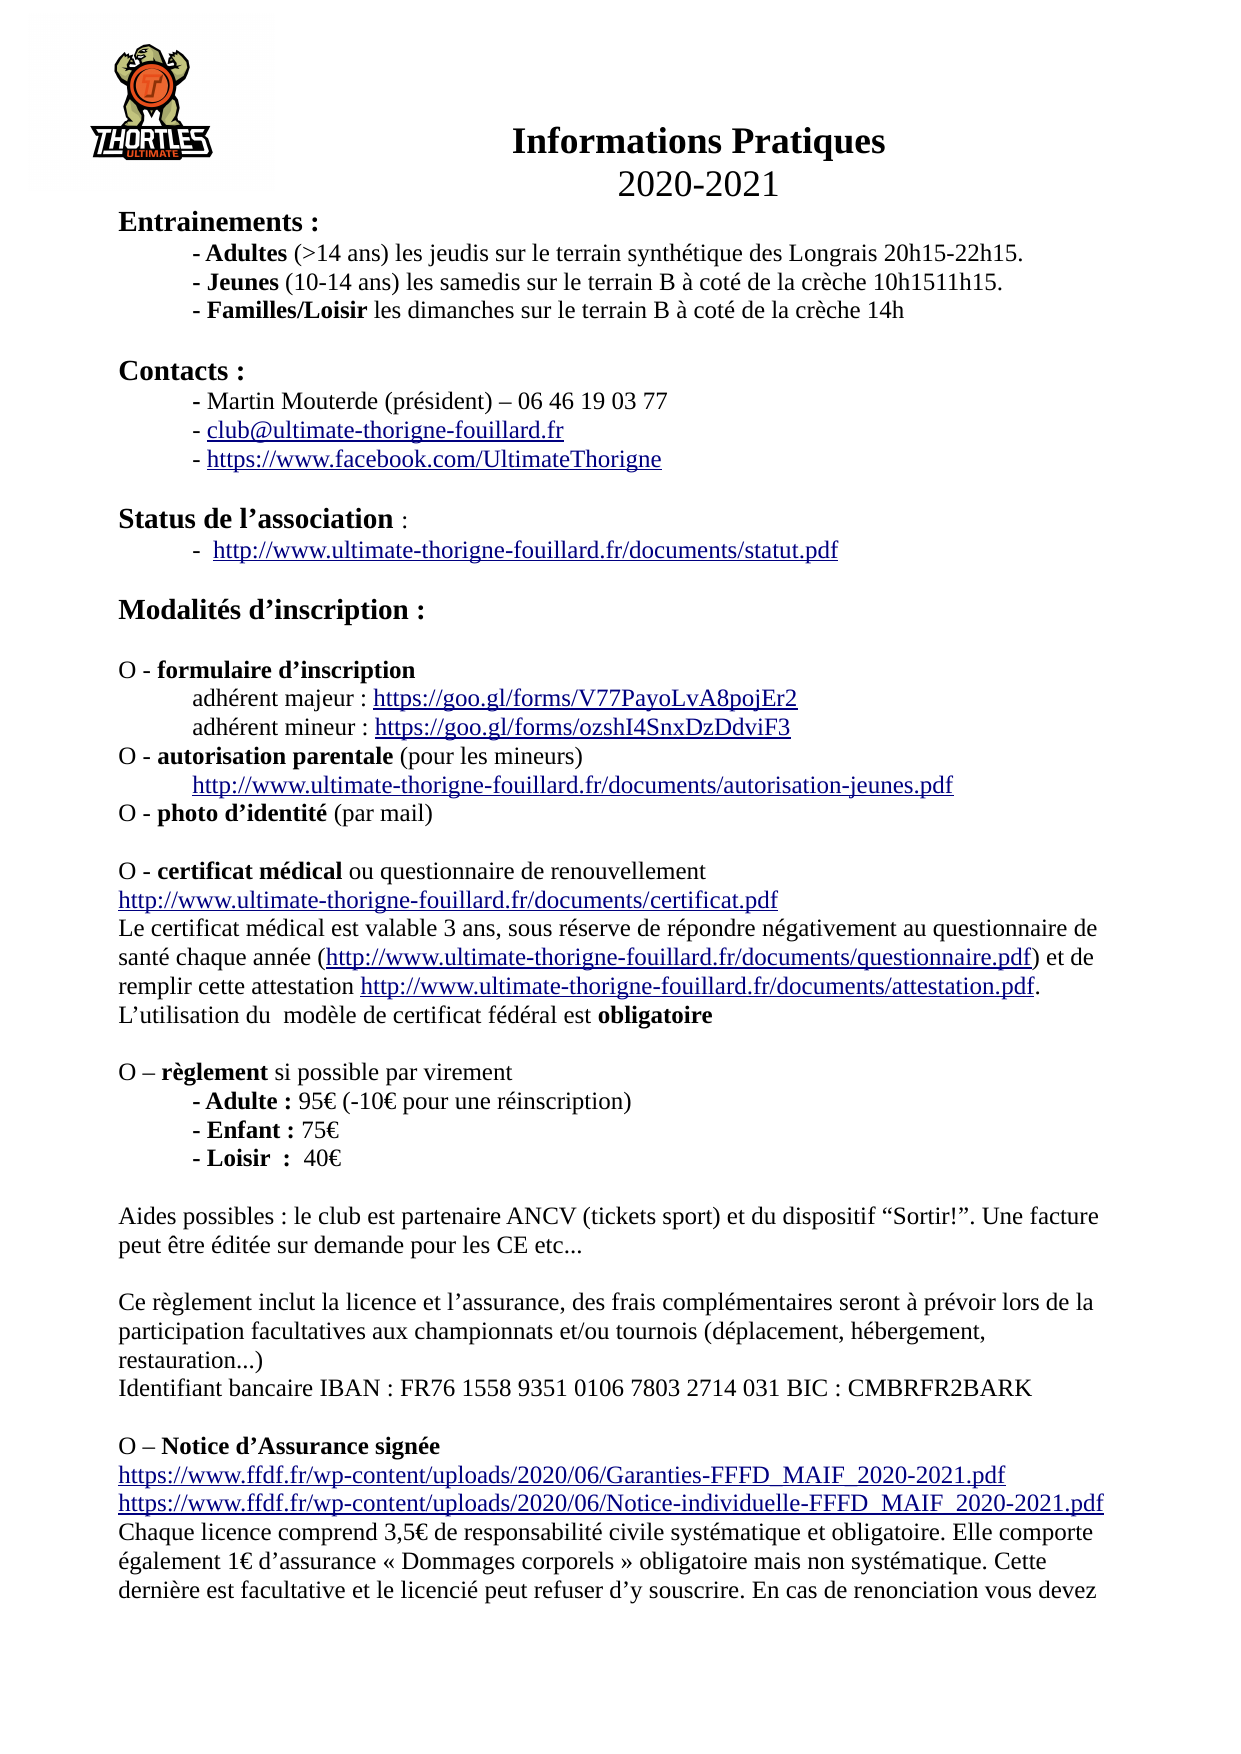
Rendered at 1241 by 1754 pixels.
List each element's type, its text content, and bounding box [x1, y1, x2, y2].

text Entrainements : [118, 204, 1122, 238]
text O - formulaire d’inscription [118, 655, 1122, 683]
text Chaque licence comprend 3,5€ de responsabilité civile systématique et obligatoire. Elle comporte également 1€ d’assurance « Dommages corporels » obligatoire mais non systématique. Cette dernière est facultative et le licencié peut refuser d’y souscrire. En cas de renonciation vous devez [118, 1517, 1122, 1603]
text - Adulte : 95€ (-10€ pour une réinscription) [118, 1086, 1122, 1115]
text O - photo d’identité (par mail) [118, 798, 1122, 827]
text - Jeunes (10-14 ans) les samedis sur le terrain B à coté de la crèche 10h1511h15. [118, 267, 1122, 295]
text O - certificat médical ou questionnaire de renouvellement [118, 856, 1122, 885]
text Ce règlement inclut la licence et l’assurance, des frais complémentaires seront à prévoir lors de la participation facultatives aux championnats et/ou tournois (déplacement, hébergement, restauration...) [118, 1287, 1122, 1373]
text Aides possibles : le club est partenaire ANCV (tickets sport) et du dispositif “Sortir!”. Une facture peut être éditée sur demande pour les CE etc... [118, 1201, 1122, 1258]
text - Martin Mouterde (président) – 06 46 19 03 77 [118, 386, 1122, 415]
text http://www.ultimate-thorigne-fouillard.fr/documents/autorisation-jeunes.pdf [118, 770, 1122, 798]
text - Enfant : 75€ [118, 1115, 1122, 1143]
text 2020-2021 [118, 161, 1122, 204]
text - Loisir : 40€ [118, 1143, 1122, 1172]
text adhérent mineur : https://goo.gl/forms/ozshI4SnxDzDdviF3 [118, 712, 1122, 741]
text - club@ultimate-thorigne-fouillard.fr [118, 415, 1122, 444]
text - https://www.facebook.com/UltimateThorigne [118, 444, 1122, 473]
text Contacts : [118, 353, 1122, 386]
text http://www.ultimate-thorigne-fouillard.fr/documents/certificat.pdf [118, 885, 1122, 913]
picture [27, 13, 275, 191]
text - http://www.ultimate-thorigne-fouillard.fr/documents/statut.pdf [118, 535, 1122, 564]
text O - autorisation parentale (pour les mineurs) [118, 741, 1122, 770]
text adhérent majeur : https://goo.gl/forms/V77PayoLvA8pojEr2 [118, 683, 1122, 712]
text - Familles/Loisir les dimanches sur le terrain B à coté de la crèche 14h [118, 295, 1122, 324]
text Identifiant bancaire IBAN : FR76 1558 9351 0106 7803 2714 031 BIC : CMBRFR2BARK [118, 1373, 1122, 1402]
text Status de l’association : [118, 501, 1122, 535]
text https://www.ffdf.fr/wp-content/uploads/2020/06/Garanties-FFFD_MAIF_2020-2021.pdf [118, 1460, 1122, 1488]
text Informations Pratiques [275, 118, 1122, 161]
text - Adultes (>14 ans) les jeudis sur le terrain synthétique des Longrais 20h15-22h15. [118, 238, 1122, 267]
text https://www.ffdf.fr/wp-content/uploads/2020/06/Notice-individuelle-FFFD_MAIF_2020-2021.pdf [118, 1488, 1122, 1517]
text O – Notice d’Assurance signée [118, 1431, 1122, 1460]
text Le certificat médical est valable 3 ans, sous réserve de répondre négativement au questionnaire de santé chaque année (http://www.ultimate-thorigne-fouillard.fr/documents/questionnaire.pdf) et de remplir cette attestation http://www.ultimate-thorigne-fouillard.fr/documents/attestation.pdf. L’utilisation du modèle de certificat fédéral est obligatoire [118, 913, 1122, 1028]
text O – règlement si possible par virement [118, 1057, 1122, 1086]
text Modalités d’inscription : [118, 592, 1122, 626]
